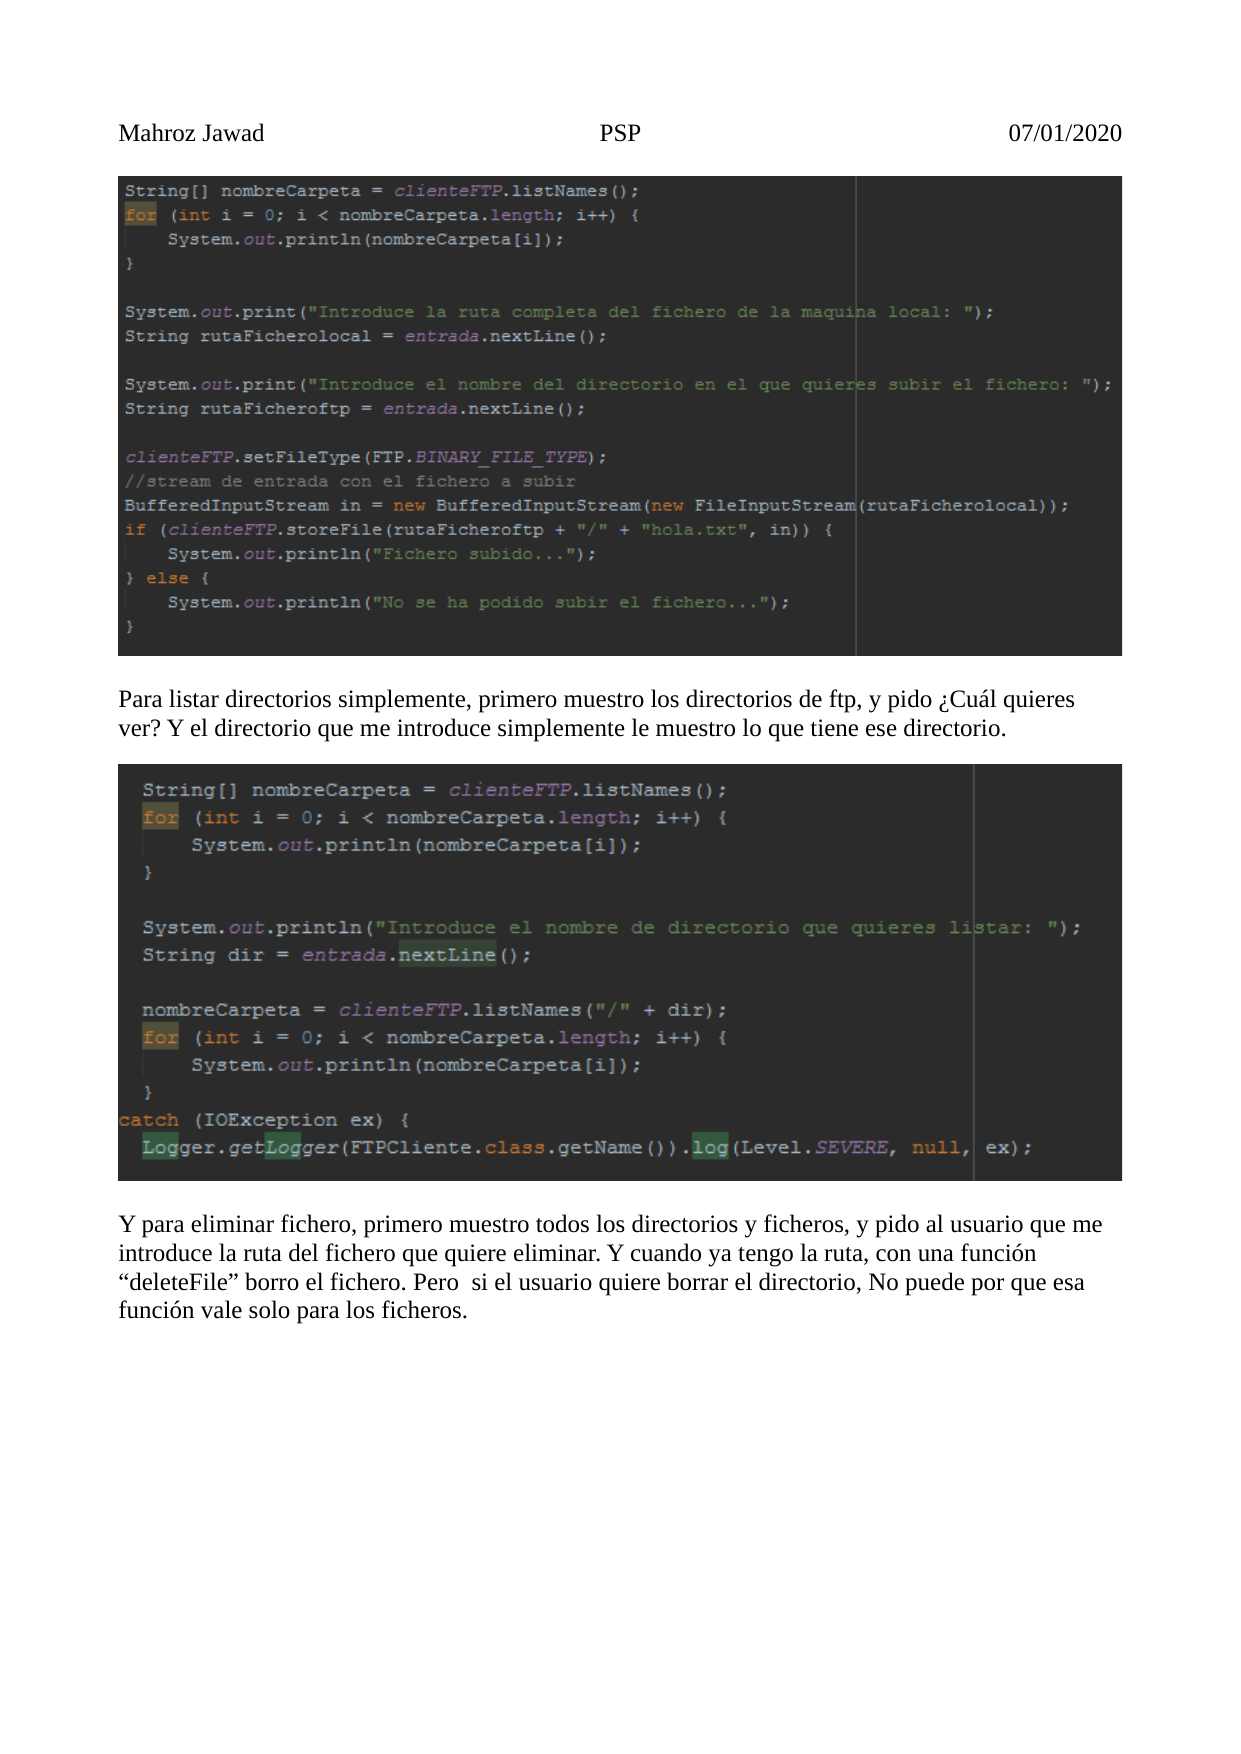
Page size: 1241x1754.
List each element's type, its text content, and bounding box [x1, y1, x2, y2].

text Y para eliminar fichero, primero muestro todos los directorios y ficheros, y pido al usuario que me introduce la ruta del fichero que quiere eliminar. Y cuando ya tengo la ruta, con una función “deleteFile” borro el fichero. Pero si el usuario quiere borrar el directorio, No puede por que esa función vale solo para los ficheros. [118, 1209, 1122, 1324]
picture [118, 764, 1123, 1181]
text Para listar directorios simplemente, primero muestro los directorios de ftp, y pido ¿Cuál quieres ver? Y el directorio que me introduce simplemente le muestro lo que tiene ese directorio. [118, 684, 1122, 742]
picture [118, 176, 1123, 656]
